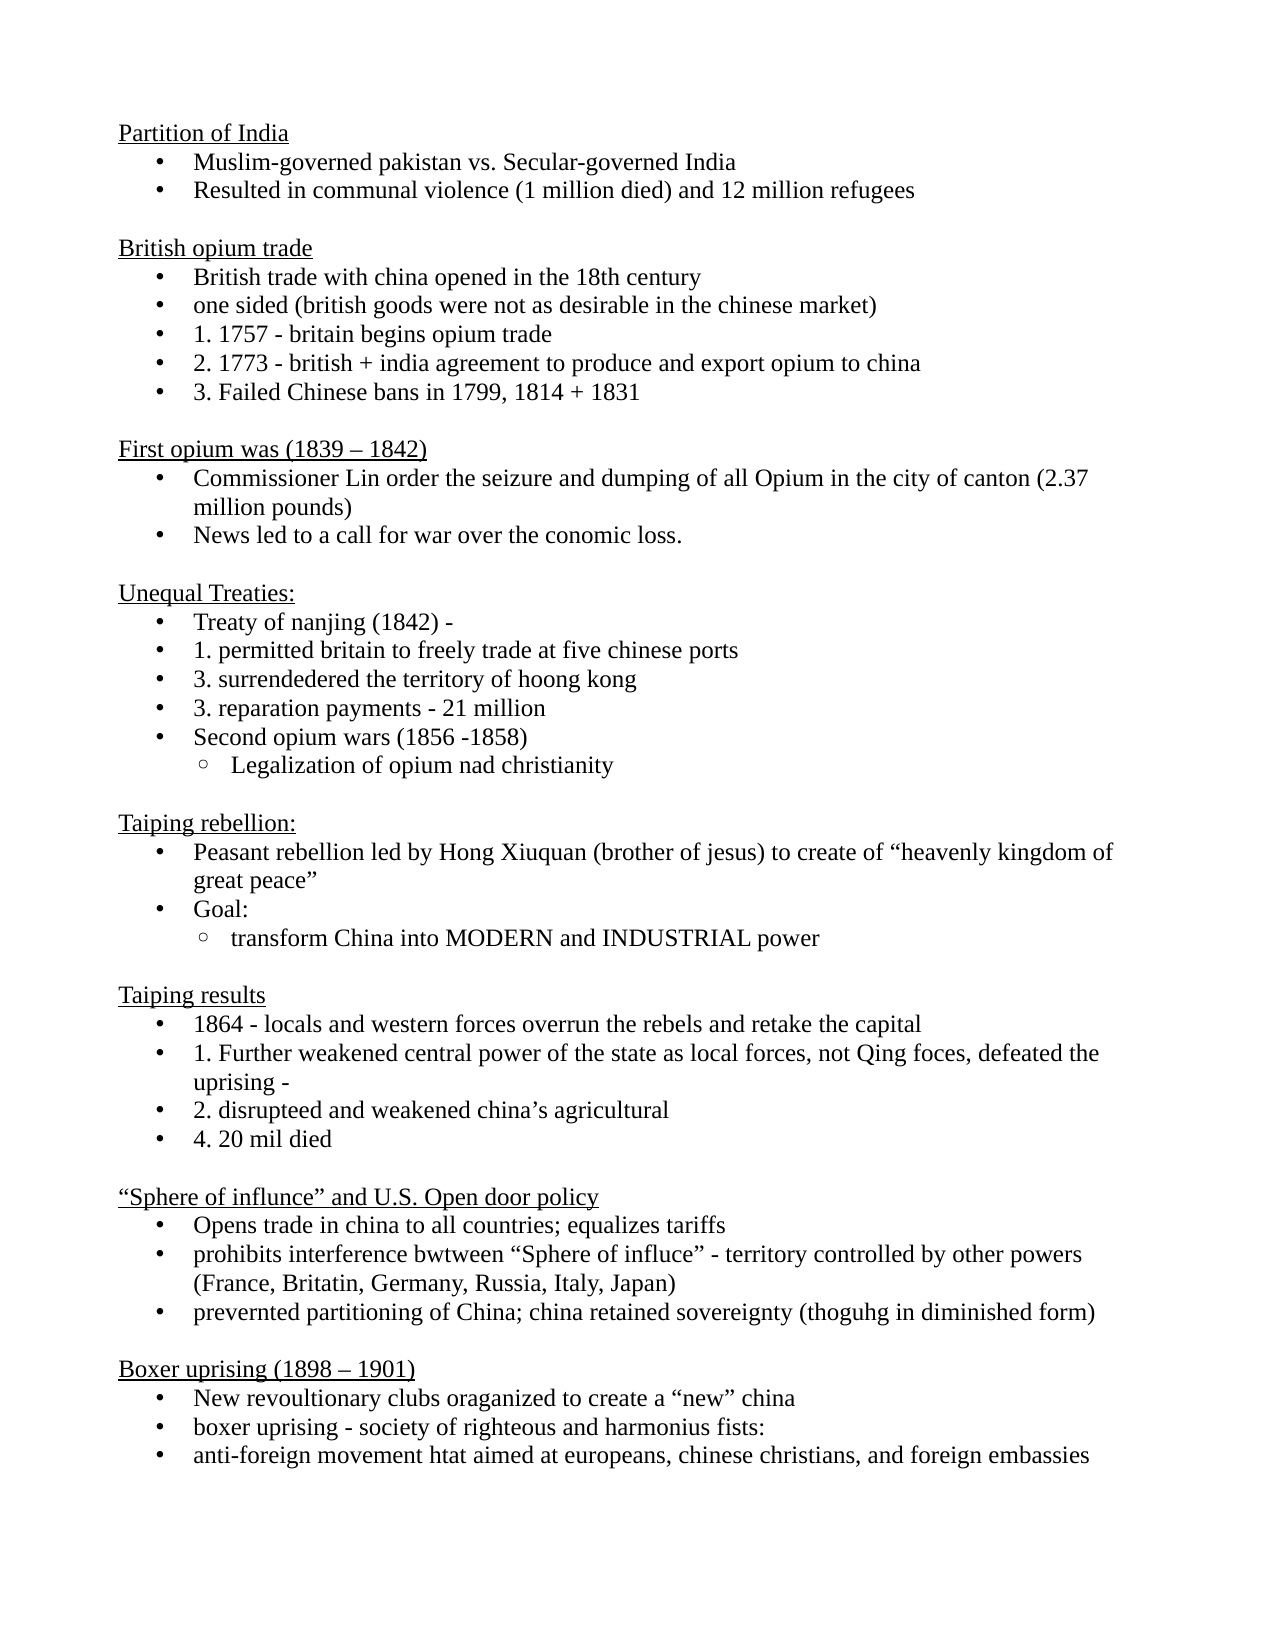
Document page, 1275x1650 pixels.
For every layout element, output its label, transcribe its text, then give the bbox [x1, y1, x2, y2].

text First opium was (1839 – 1842) [118, 434, 1157, 463]
list Goal: [156, 894, 1157, 923]
list Peasant rebellion led by Hong Xiuquan (brother of jesus) to create of “heavenly kingdom of great peace” [156, 837, 1157, 894]
text “Sphere of influnce” and U.S. Open door policy [118, 1182, 1157, 1211]
list Legalization of opium nad christianity [193, 751, 1157, 779]
text Taiping results [118, 981, 1157, 1009]
list one sided (british goods were not as desirable in the chinese market) [156, 291, 1157, 319]
list 1864 - locals and western forces overrun the rebels and retake the capital [156, 1009, 1157, 1038]
text British opium trade [118, 233, 1157, 262]
list anti-foreign movement htat aimed at europeans, chinese christians, and foreign embassies [156, 1441, 1157, 1469]
list New revoultionary clubs oraganized to create a “new” china [156, 1383, 1157, 1412]
text Unequal Treaties: [118, 578, 1157, 607]
list prohibits interference bwtween “Sphere of influce” - territory controlled by other powers (France, Britatin, Germany, Russia, Italy, Japan) [156, 1239, 1157, 1297]
list 1. permitted britain to freely trade at five chinese ports [156, 636, 1157, 664]
list 3. surrendedered the territory of hoong kong [156, 664, 1157, 693]
list Second opium wars (1856 -1858) [156, 722, 1157, 751]
list Opens trade in china to all countries; equalizes tariffs [156, 1211, 1157, 1239]
list 2. disrupteed and weakened china’s agricultural [156, 1096, 1157, 1124]
list 4. 20 mil died [156, 1124, 1157, 1153]
list transform China into MODERN and INDUSTRIAL power [193, 923, 1157, 952]
list 2. 1773 - british + india agreement to produce and export opium to china [156, 348, 1157, 377]
list 1. Further weakened central power of the state as local forces, not Qing foces, defeated the uprising - [156, 1038, 1157, 1096]
list Muslim-governed pakistan vs. Secular-governed India [156, 147, 1157, 176]
list prevernted partitioning of China; china retained sovereignty (thoguhg in diminished form) [156, 1297, 1157, 1326]
list News led to a call for war over the conomic loss. [156, 521, 1157, 549]
list British trade with china opened in the 18th century [156, 262, 1157, 291]
list Commissioner Lin order the seizure and dumping of all Opium in the city of canton (2.37 million pounds) [156, 463, 1157, 521]
list Resulted in communal violence (1 million died) and 12 million refugees [156, 176, 1157, 204]
list 1. 1757 - britain begins opium trade [156, 319, 1157, 348]
list 3. Failed Chinese bans in 1799, 1814 + 1831 [156, 377, 1157, 406]
list 3. reparation payments - 21 million [156, 693, 1157, 722]
text Boxer uprising (1898 – 1901) [118, 1354, 1157, 1383]
list Treaty of nanjing (1842) - [156, 607, 1157, 636]
text Taiping rebellion: [118, 808, 1157, 837]
text Partition of India [118, 118, 1157, 147]
list boxer uprising - society of righteous and harmonius fists: [156, 1412, 1157, 1441]
